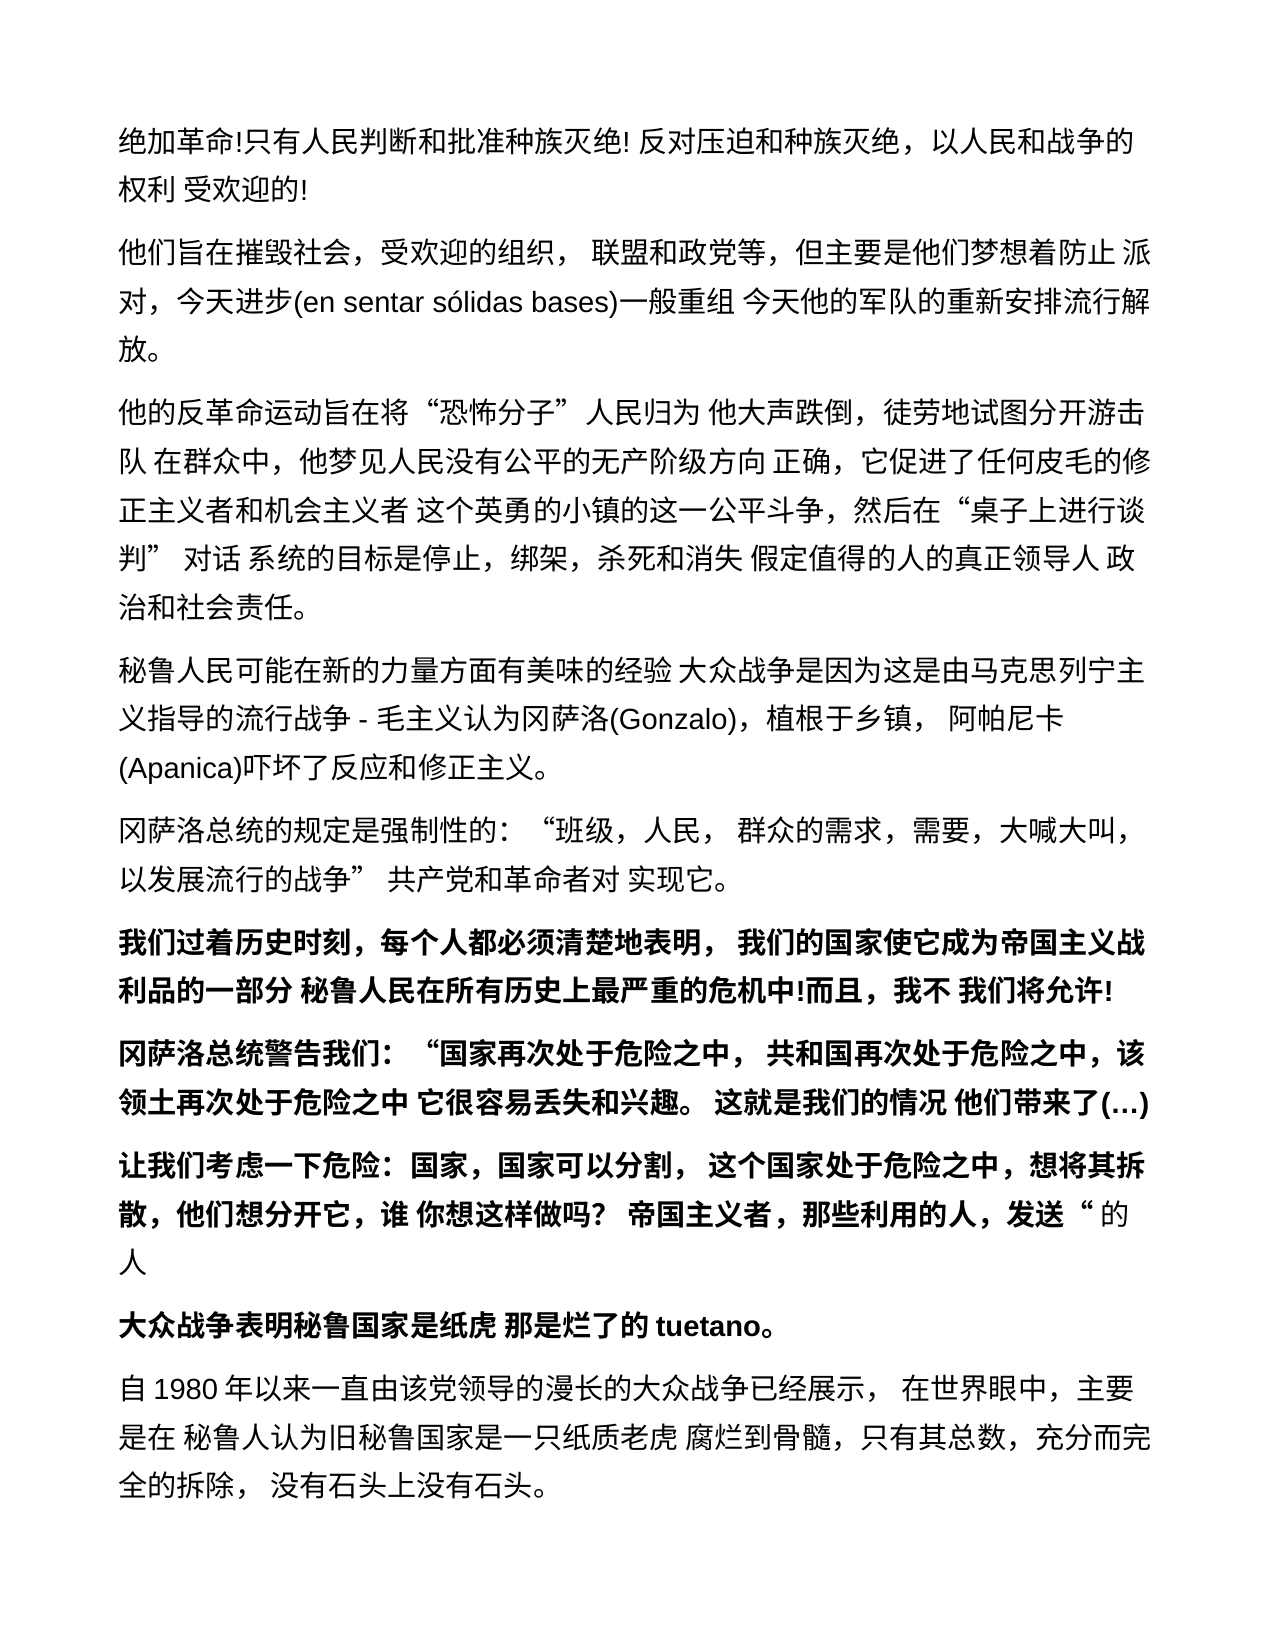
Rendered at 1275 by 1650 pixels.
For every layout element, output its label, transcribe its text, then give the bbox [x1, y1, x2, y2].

text 冈萨洛总统警告我们：“国家再次处于危险之中， 共和国再次处于危险之中，该领土再次处于危险之中 它很容易丢失和兴趣。 这就是我们的情况 他们带来了(…) [118, 1031, 1157, 1122]
text 冈萨洛总统的规定是强制性的：“班级，人民， 群众的需求，需要，大喊大叫，以发展流行的战争” 共产党和革命者对 实现它。 [118, 807, 1157, 898]
text 开放独裁统治：法西斯主义，种族灭绝政权和Vespatria Proyanqui 他渴望留下，永久履行任务 从他的主人洋基那里，他们增强了国家的种族灭绝政治路线 秘鲁反对公平和日益流行的运动，来了 开发其低战争的扬奎战争 强度：通过紧急状态对国家的军事化， 宵禁，将大众斗争定为犯罪 大规模动员部队，对大学的暴力录取， diestra和社会和受欢迎组织中的险恶渗透， 在他们的游行中以识别和拘留其领导人或代表， 通过伟大媒体对人民的心理行动 反动派和垄断宣传和大众传播。 FFAA 和FFPP试图在公众舆论表明自己之前合法化的FFPP “尊重人权”，并以此为同谋” 真理与和解” 人权是一条途径。今天显然很明显 武装和警察部队是老人的骨干和捍卫者， 向属于碎片的秘鲁裔国家官僚主义土地； 法西斯主义者，种族灭绝，vespatrias proyanqui早晚 他们将获得党和城镇的公平制裁，今天与昨天一样 任意，非法逮捕，酷刑，不赞成，禁用，禁用， 在军营的警察局谋杀，破坏机构 国家和私人由自己的代理人和 集团雇用为黑头和冲击力和虚假 墙壁上的旗帜和绘画，甚至是您自己的员工的谋杀案(caso del policía quemado en su patrullero en puno)将它们归咎于人口， 这些FFAA和警察勇敢地杀死但胆小鬼死了， 他们为狙击手谋杀儿童和母亲的谋杀案 对教会等级领导人种姓的认可和同谋 普诺(Puno)，包括弹片前几名新生儿的死亡 这些种族灭绝对无武装平民的土地灭绝者，否 对此感到满意，它一直在进行村庄和城市，以便在 保护黑暗破裂的门和绑架受欢迎的领导者和 作为Ayacucho的社交，他们继续与Mansalva的差距以及 炮兵直升机，并继续使用旧战术面对 群众反对群众，并使用块状作为诱饵来吸引战斗机或 识别领导者，然后杀死他们或阻止他们(lumpenes venezolanos que muy pronto saldrán huyendo del pais); 他的“和平游行” 警察，军事和情报人员(sumados a grupos fascistas, la resistencia y otros)警察本身无礼地推广 他们的折磨和违规，另一方面他们铺路和播种 针对诸如秘鲁农民联邦或再次发生的场所的测试 秘鲁(téngase en cuenta que cuando salió la denuncia de los leeks se supo del reglaje y seguimiento militar y policial a toda oposición al régimen fascista y a su constitución proyanqui del 93 imputándoseles de "terrorista")。 没有 在该国的一个地方，他们没有表现出他们的压抑和种族灭绝的本质， 今天始于该国南部的国家旅行。 溢出的鲜血永远不会被遗忘!更多的压抑，更多 种族灭绝加革命!只有人民判断和批准种族灭绝! 反对压迫和种族灭绝，以人民和战争的权利 受欢迎的! [118, 118, 1157, 209]
text 他的反革命运动旨在将“恐怖分子”人民归为 他大声跌倒，徒劳地试图分开游击队 在群众中，他梦见人民没有公平的无产阶级方向 正确，它促进了任何皮毛的修正主义者和机会主义者 这个英勇的小镇的这一公平斗争，然后在“桌子上进行谈判” 对话 系统的目标是停止，绑架，杀死和消失 假定值得的人的真正领导人 政治和社会责任。 [118, 390, 1157, 626]
text 我们过着历史时刻，每个人都必须清楚地表明， 我们的国家使它成为帝国主义战利品的一部分 秘鲁人民在所有历史上最严重的危机中!而且，我不 我们将允许! [118, 919, 1157, 1010]
text 大众战争表明秘鲁国家是纸虎 那是烂了的tuetano。 [118, 1303, 1157, 1345]
text 让我们考虑一下危险：国家，国家可以分割， 这个国家处于危险之中，想将其拆散，他们想分开它，谁 你想这样做吗？ 帝国主义者，那些利用的人，发送“ 的人 [118, 1142, 1157, 1282]
text 秘鲁人民可能在新的力量方面有美味的经验 大众战争是因为这是由马克思列宁主义指导的流行战争 - 毛主义认为冈萨洛(Gonzalo)，植根于乡镇， 阿帕尼卡(Apanica)吓坏了反应和修正主义。 [118, 647, 1157, 787]
text 自1980年以来一直由该党领导的漫长的大众战争已经展示， 在世界眼中，主要是在 秘鲁人认为旧秘鲁国家是一只纸质老虎 腐烂到骨髓，只有其总数，充分而完全的拆除， 没有石头上没有石头。 [118, 1366, 1157, 1505]
text 他们旨在摧毁社会，受欢迎的组织， 联盟和政党等，但主要是他们梦想着防止 派对，今天进步(en sentar sólidas bases)一般重组 今天他的军队的重新安排流行解放。 [118, 230, 1157, 369]
